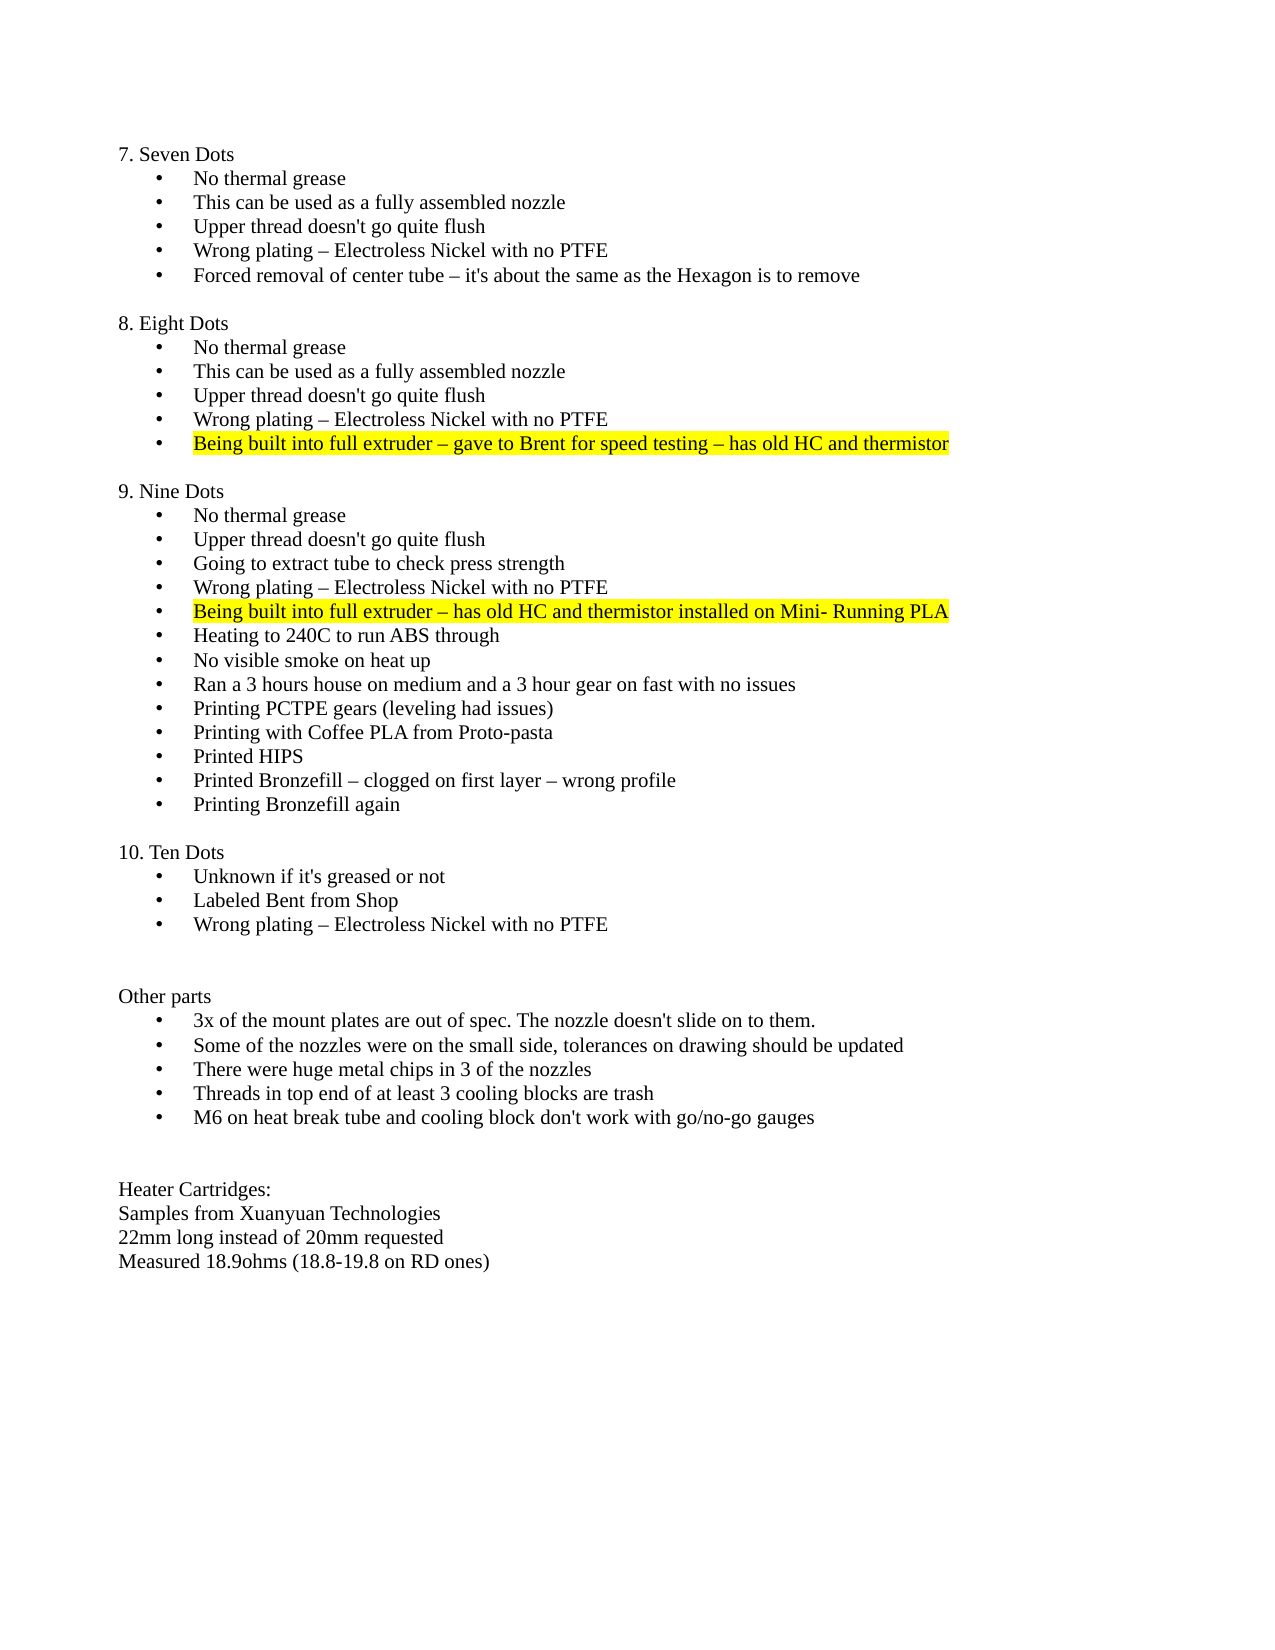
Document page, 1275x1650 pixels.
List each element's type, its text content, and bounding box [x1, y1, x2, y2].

text Measured 18.9ohms (18.8-19.8 on RD ones) [118, 1249, 1157, 1273]
list Wrong plating – Electroless Nickel with no PTFE [156, 407, 1157, 431]
list Being built into full extruder – has old HC and thermistor installed on Mini- Running PLA [156, 599, 1157, 623]
list No thermal grease [156, 335, 1157, 359]
text 10. Ten Dots [118, 840, 1157, 864]
list Upper thread doesn't go quite flush [156, 527, 1157, 551]
list Unknown if it's greased or not [156, 864, 1157, 888]
list Being built into full extruder – gave to Brent for speed testing – has old HC and thermistor [156, 431, 1157, 455]
list Heating to 240C to run ABS through [156, 623, 1157, 647]
list This can be used as a fully assembled nozzle [156, 190, 1157, 214]
text 8. Eight Dots [118, 311, 1157, 335]
list Printed HIPS [156, 744, 1157, 768]
text Other parts [118, 984, 1157, 1008]
text 7. Seven Dots [118, 142, 1157, 166]
list This can be used as a fully assembled nozzle [156, 359, 1157, 383]
list No visible smoke on heat up [156, 647, 1157, 672]
list Labeled Bent from Shop [156, 888, 1157, 912]
list There were huge metal chips in 3 of the nozzles [156, 1057, 1157, 1081]
text Heater Cartridges: [118, 1177, 1157, 1201]
list Forced removal of center tube – it's about the same as the Hexagon is to remove [156, 262, 1157, 287]
list Printing PCTPE gears (leveling had issues) [156, 696, 1157, 720]
list Printing with Coffee PLA from Proto-pasta [156, 720, 1157, 744]
list Printed Bronzefill – clogged on first layer – wrong profile [156, 768, 1157, 792]
list No thermal grease [156, 166, 1157, 190]
list No thermal grease [156, 503, 1157, 527]
list Printing Bronzefill again [156, 792, 1157, 816]
list Wrong plating – Electroless Nickel with no PTFE [156, 912, 1157, 936]
list M6 on heat break tube and cooling block don't work with go/no-go gauges [156, 1105, 1157, 1129]
list Wrong plating – Electroless Nickel with no PTFE [156, 575, 1157, 599]
list Wrong plating – Electroless Nickel with no PTFE [156, 238, 1157, 262]
list 3x of the mount plates are out of spec. The nozzle doesn't slide on to them. [156, 1008, 1157, 1032]
text Samples from Xuanyuan Technologies [118, 1201, 1157, 1225]
list Threads in top end of at least 3 cooling blocks are trash [156, 1081, 1157, 1105]
list Some of the nozzles were on the small side, tolerances on drawing should be updated [156, 1032, 1157, 1057]
list Going to extract tube to check press strength [156, 551, 1157, 575]
list Upper thread doesn't go quite flush [156, 214, 1157, 238]
list Ran a 3 hours house on medium and a 3 hour gear on fast with no issues [156, 672, 1157, 696]
text 22mm long instead of 20mm requested [118, 1225, 1157, 1249]
list Upper thread doesn't go quite flush [156, 383, 1157, 407]
text 9. Nine Dots [118, 479, 1157, 503]
